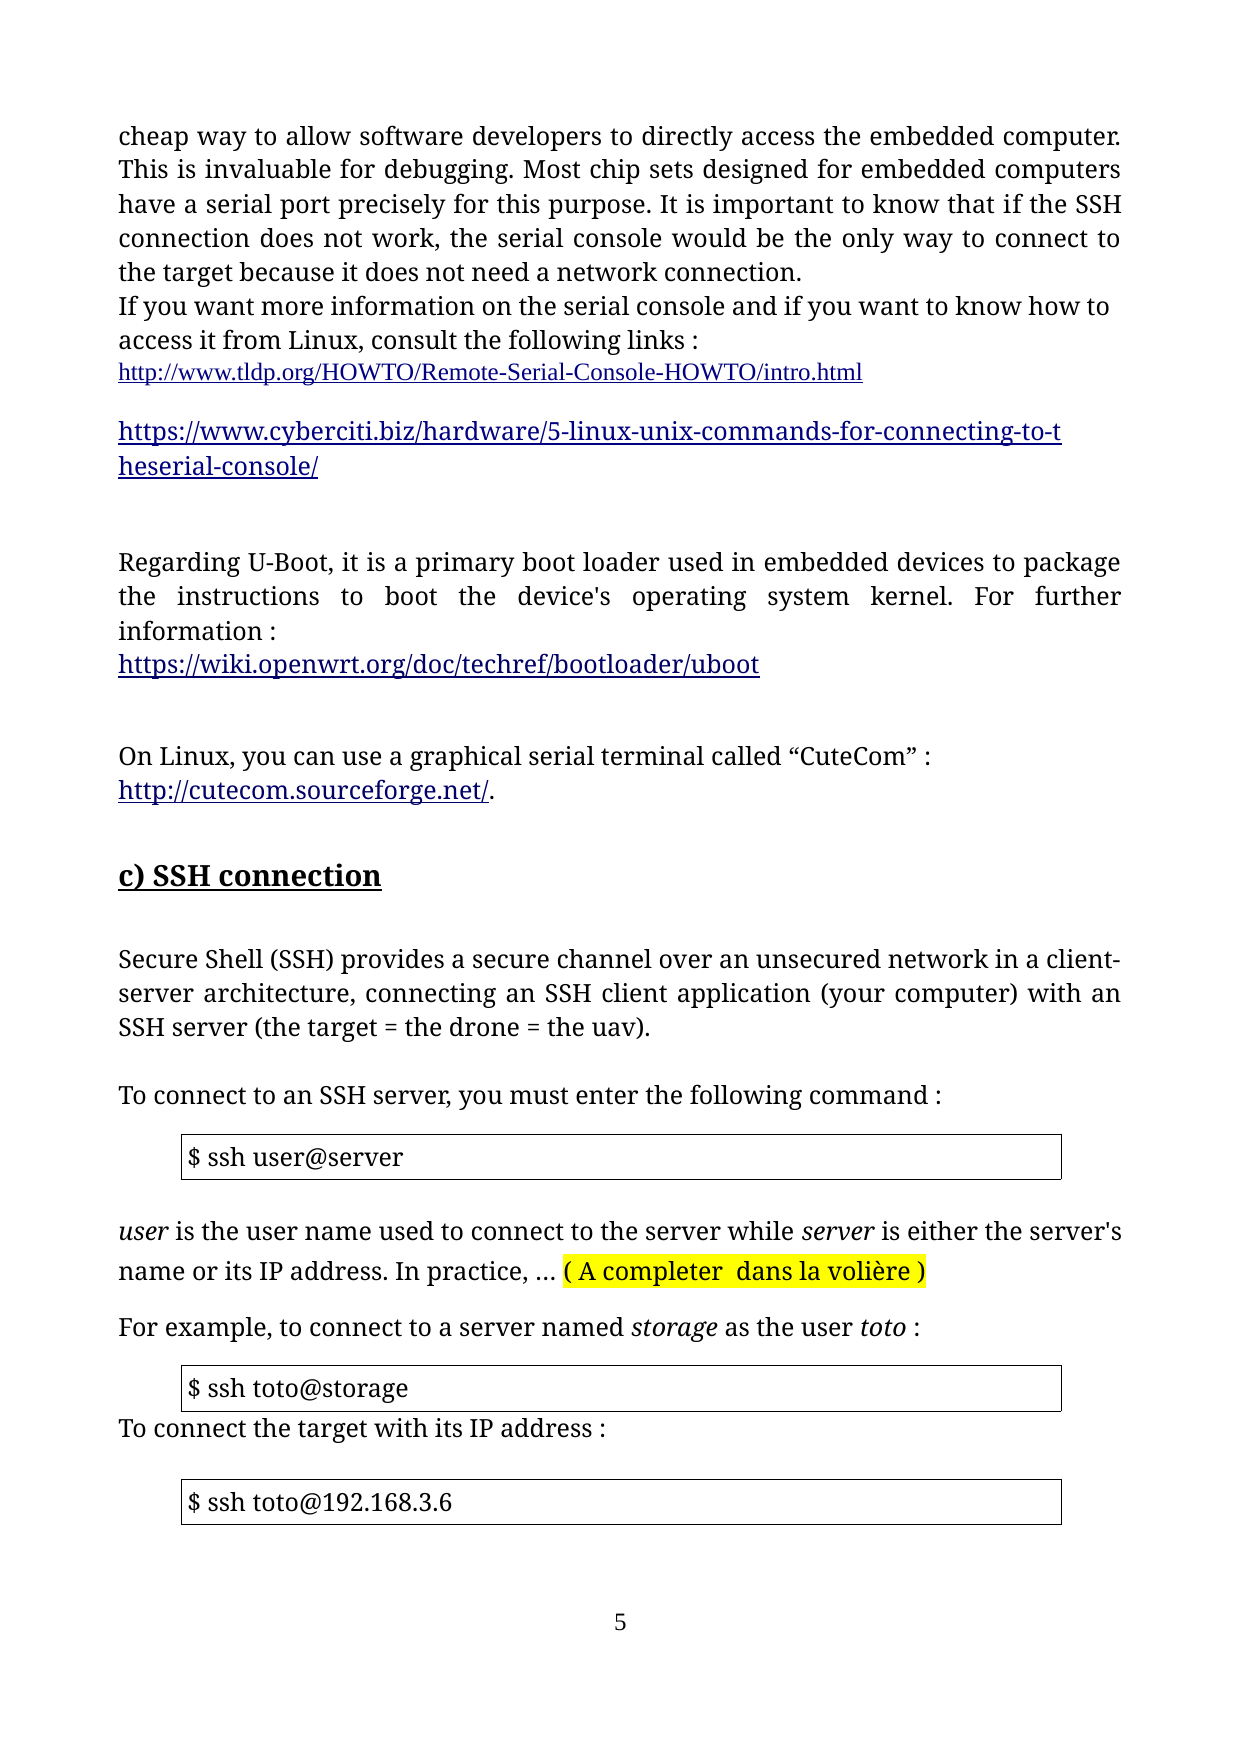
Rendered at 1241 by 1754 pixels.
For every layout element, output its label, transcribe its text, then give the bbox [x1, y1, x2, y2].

text https://wiki.openwrt.org/doc/techref/bootloader/uboot [118, 647, 1122, 681]
table_header $ ssh user@server [182, 1135, 1061, 1179]
subtitle c) SSH connection [118, 856, 1122, 895]
text user is the user name used to connect to the server while server is either the server's name or its IP address. In practice, … ( A completer dans la volière ) [118, 1213, 1122, 1288]
text Secure Shell (SSH) provides a secure channel over an unsecured network in a client-server architecture, connecting an SSH client application (your computer) with an SSH server (the target = the drone = the uav). [118, 942, 1122, 1044]
text If you want more information on the serial console and if you want to know how to access it from Linux, consult the following links : http://www.tldp.org/HOWTO/Remote-Serial-Console-HOWTO/intro.html [118, 288, 1122, 414]
table_header $ ssh toto@storage [182, 1366, 1061, 1411]
text To connect to an SSH server, you must enter the following command : [118, 1078, 1122, 1112]
text To connect the target with its IP address : [118, 1411, 1122, 1445]
table_header $ ssh toto@192.168.3.6 [182, 1480, 1061, 1524]
text https://www.cyberciti.biz/hardware/5-linux-unix-commands-for-connecting-to-t heserial-console/ [118, 414, 1122, 545]
text cheap way to allow software developers to directly access the embedded computer. This is invaluable for debugging. Most chip sets designed for embedded computers have a serial port precisely for this purpose. It is important to know that if the SSH connection does not work, the serial console would be the only way to connect to the target because it does not need a network connection. [118, 118, 1122, 288]
text Regarding U-Boot, it is a primary boot loader used in embedded devices to package the instructions to boot the device's operating system kernel. For further information : [118, 545, 1122, 647]
text For example, to connect to a server named storage as the user toto : [118, 1309, 1122, 1343]
text On Linux, you can use a graphical serial terminal called “CuteCom” : http://cutecom.sourceforge.net/. [118, 739, 1122, 807]
